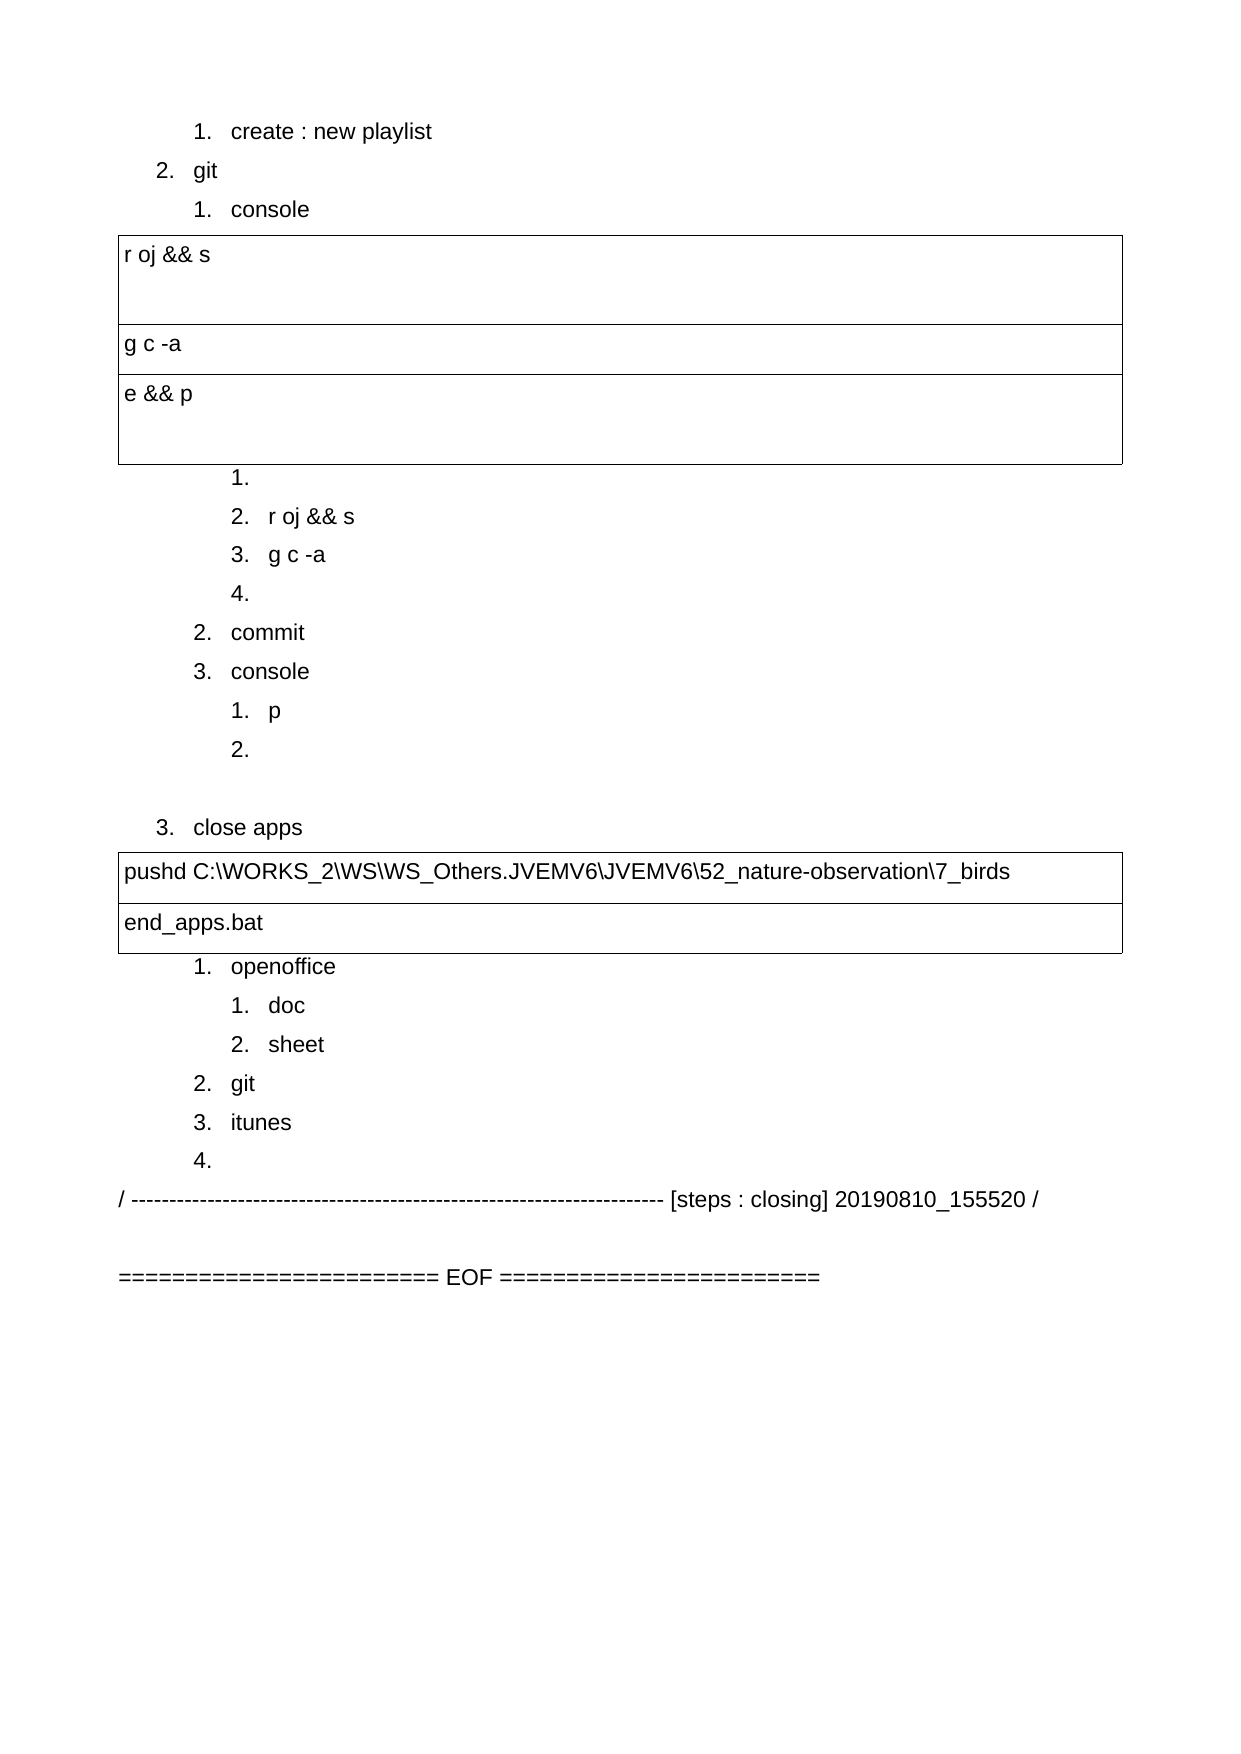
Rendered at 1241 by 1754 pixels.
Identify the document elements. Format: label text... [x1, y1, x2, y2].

list sheet [231, 1031, 1122, 1057]
list r oj && s [231, 503, 1122, 529]
list close apps [156, 813, 1122, 840]
table_header pushd C:\WORKS_2\WS\WS_Others.JVEMV6\JVEMV6\52_nature-observation\7_birds [119, 853, 1122, 903]
list p [231, 697, 1122, 723]
list g c -a [231, 541, 1122, 568]
list console [193, 196, 1122, 222]
list commit [193, 619, 1122, 646]
table_cell end_apps.bat [119, 904, 1122, 953]
list create : new playlist [193, 118, 1122, 144]
list openoffice [193, 954, 1122, 979]
text / ---------------------------------------------------------------------- [steps : closing] 20190810_155520 / [118, 1186, 1122, 1213]
list doc [231, 992, 1122, 1018]
table_cell g c -a [119, 325, 1122, 374]
table_header r oj && s [119, 236, 1122, 324]
list console [193, 658, 1122, 684]
text ======================== EOF ======================== [118, 1264, 1122, 1290]
list git [156, 157, 1122, 183]
list itunes [193, 1109, 1122, 1135]
list git [193, 1070, 1122, 1096]
table_cell e && p [119, 375, 1122, 464]
